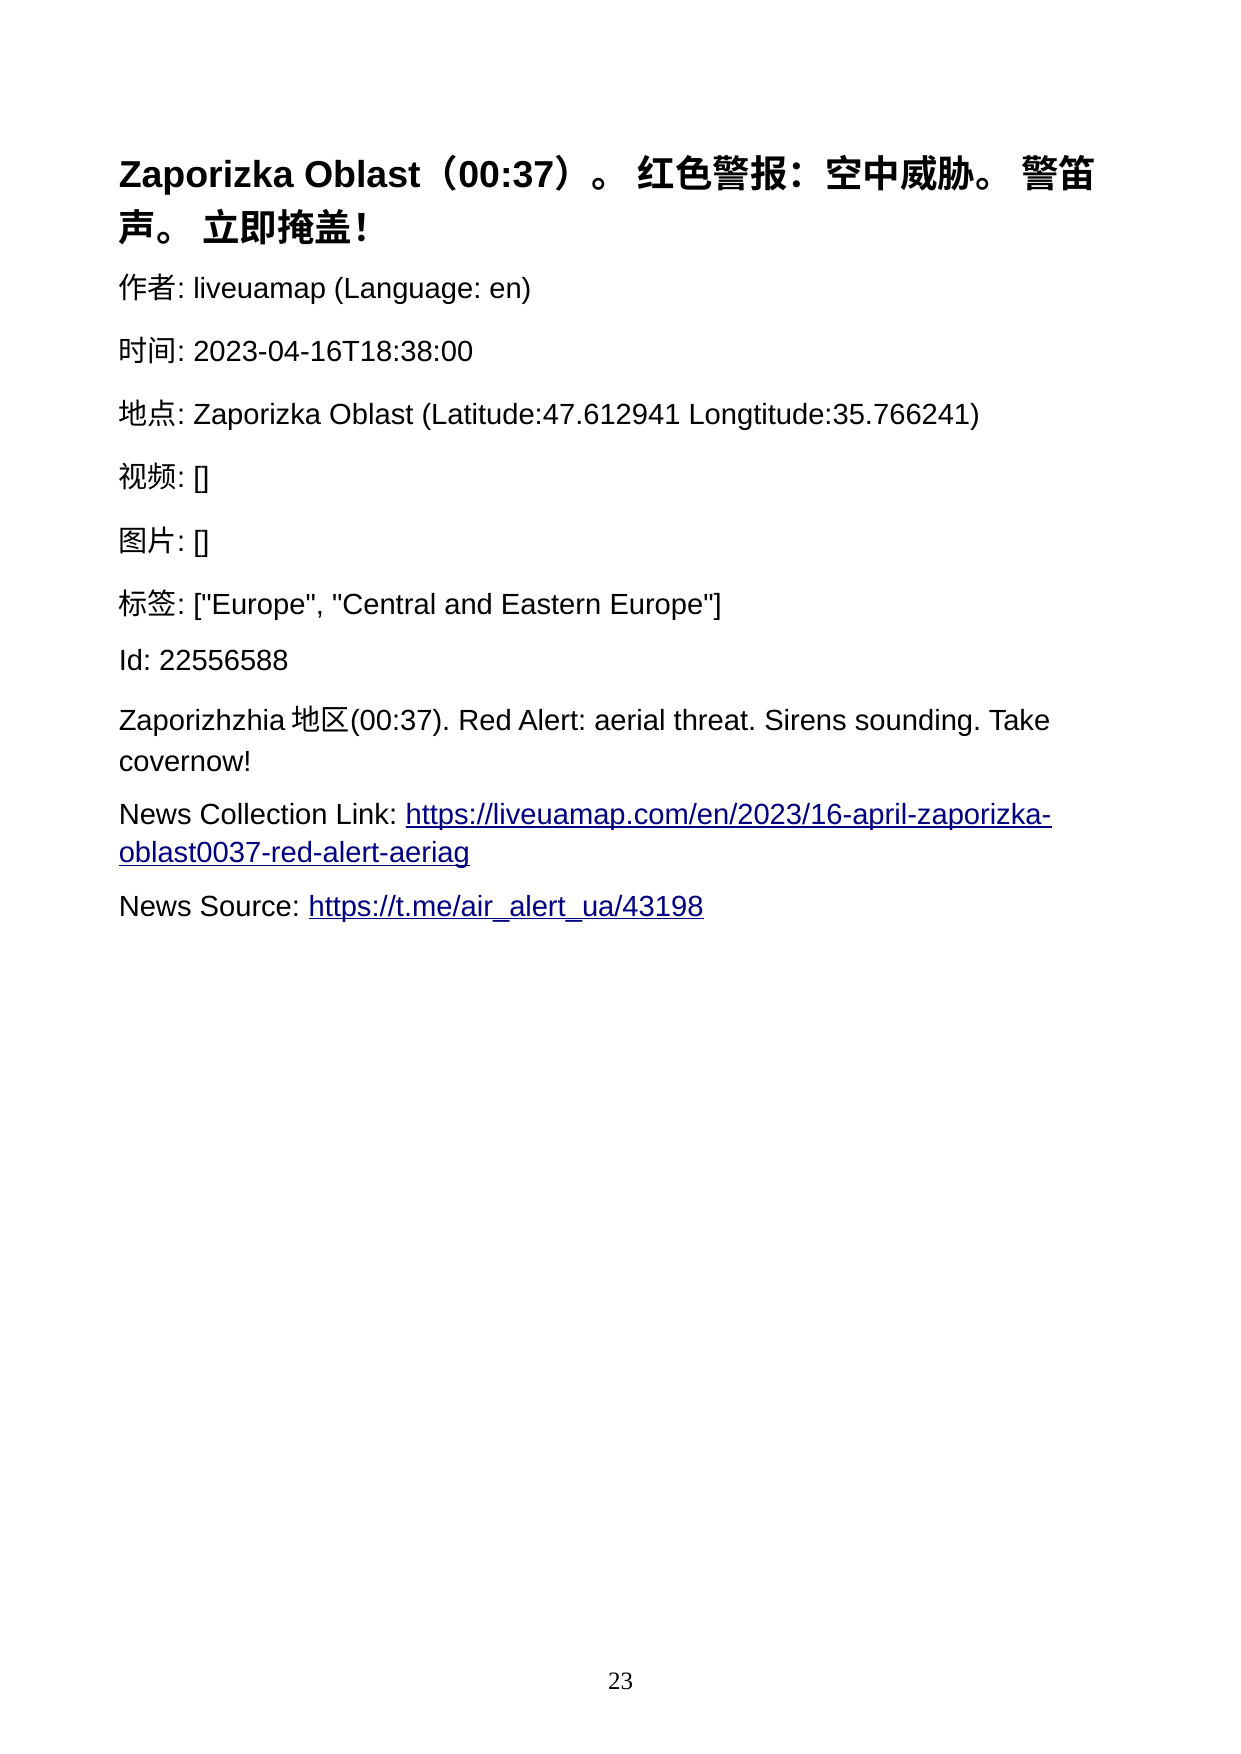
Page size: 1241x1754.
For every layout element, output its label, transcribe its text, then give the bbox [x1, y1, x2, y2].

text News Collection Link: https://liveuamap.com/en/2023/16-april-zaporizka-oblast0037-red-alert-aeriag [118, 797, 1122, 869]
text 图片: [] [118, 517, 1122, 559]
text 时间: 2023-04-16T18:38:00 [118, 328, 1122, 370]
text 作者: liveuamap (Language: en) [118, 264, 1122, 307]
text 地点: Zaporizka Oblast (Latitude:47.612941 Longtitude:35.766241) [118, 391, 1122, 433]
text 标签: ["Europe", "Central and Eastern Europe"] [118, 580, 1122, 622]
subtitle Zaporizka Oblast（00:37）。 红色警报：空中威胁。 警笛声。 立即掩盖！ [118, 143, 1122, 252]
text Zaporizhzhia地区(00:37). Red Alert: aerial threat. Sirens sounding. Take covernow! [118, 696, 1122, 777]
text Id: 22556588 [118, 643, 1122, 677]
text 视频: [] [118, 454, 1122, 496]
text News Source: https://t.me/air_alert_ua/43198 [118, 888, 1122, 922]
